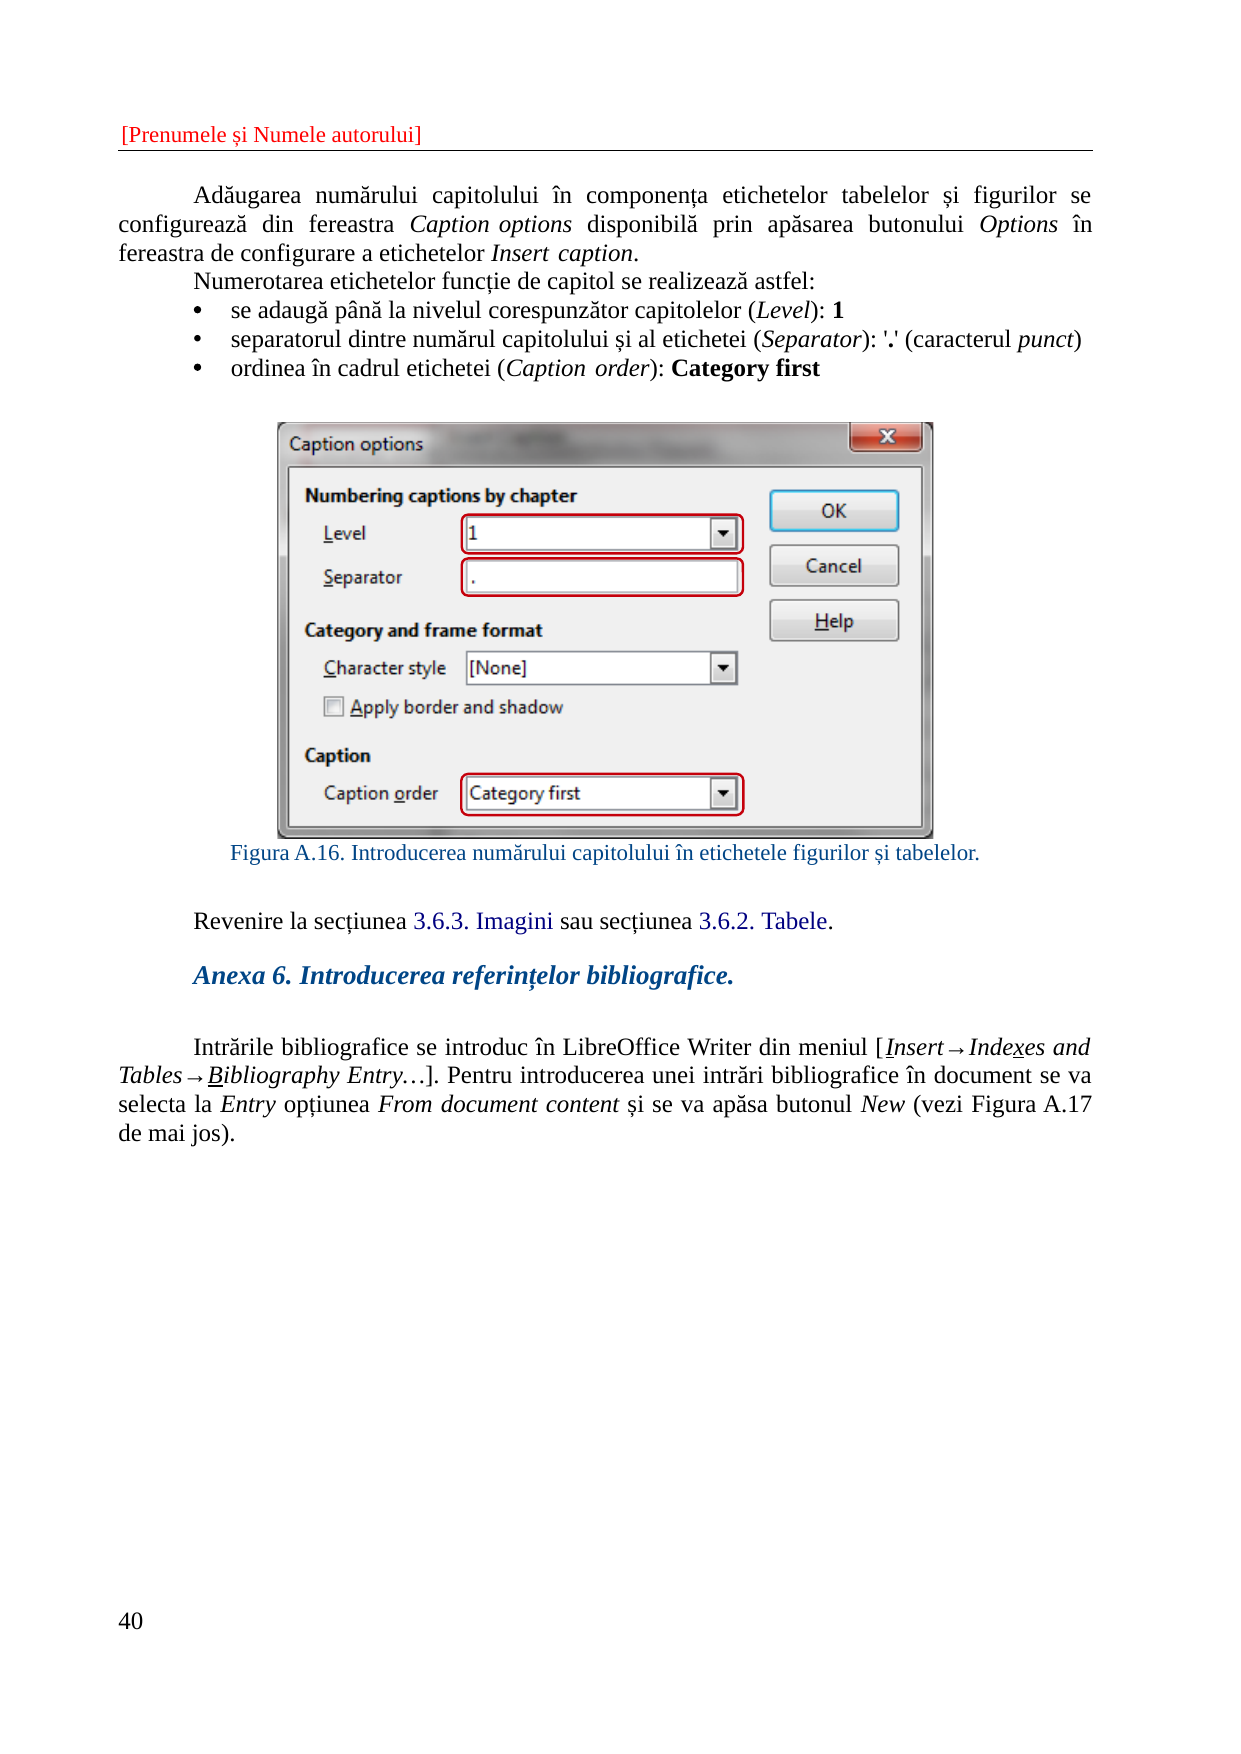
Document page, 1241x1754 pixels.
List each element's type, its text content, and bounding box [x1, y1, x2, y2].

picture [277, 422, 934, 839]
text Revenire la secțiunea 3.7.3. Imagini sau secțiunea 3.7.2. Tabele. [118, 906, 1093, 934]
text Adăugarea numărului capitolului în componența etichetelor tabelelor și figurilor se configurează din fereastra Caption options disponibilă prin apăsarea butonului Options în fereastra de configurare a etichetelor Insert caption. [118, 180, 1093, 266]
text Intrările bibliografice se introduc în LibreOffice Writer din meniul [Insert→Indexes and Tables→Bibliography Entry…]. Pentru introducerea unei intrări bibliografice în document se va selecta la Entry opțiunea From document content și se va apăsa butonul New (vezi Figura A.17 de mai jos). [118, 1032, 1093, 1147]
list se adaugă până la nivelul corespunzător capitolelor (Level): 1 [193, 295, 1093, 324]
subtitle Introducerea referințelor bibliografice. [193, 959, 1093, 991]
text Figura A.16. Introducerea numărului capitolului în etichetele figurilor și tabelelor. [118, 422, 1092, 865]
text Numerotarea etichetelor funcție de capitol se realizează astfel: [118, 266, 1093, 295]
list ordinea în cadrul etichetei (Caption order): Category first [193, 353, 1093, 381]
list separatorul dintre numărul capitolului și al etichetei (Separator): '.' (caracterul punct) [193, 324, 1093, 353]
